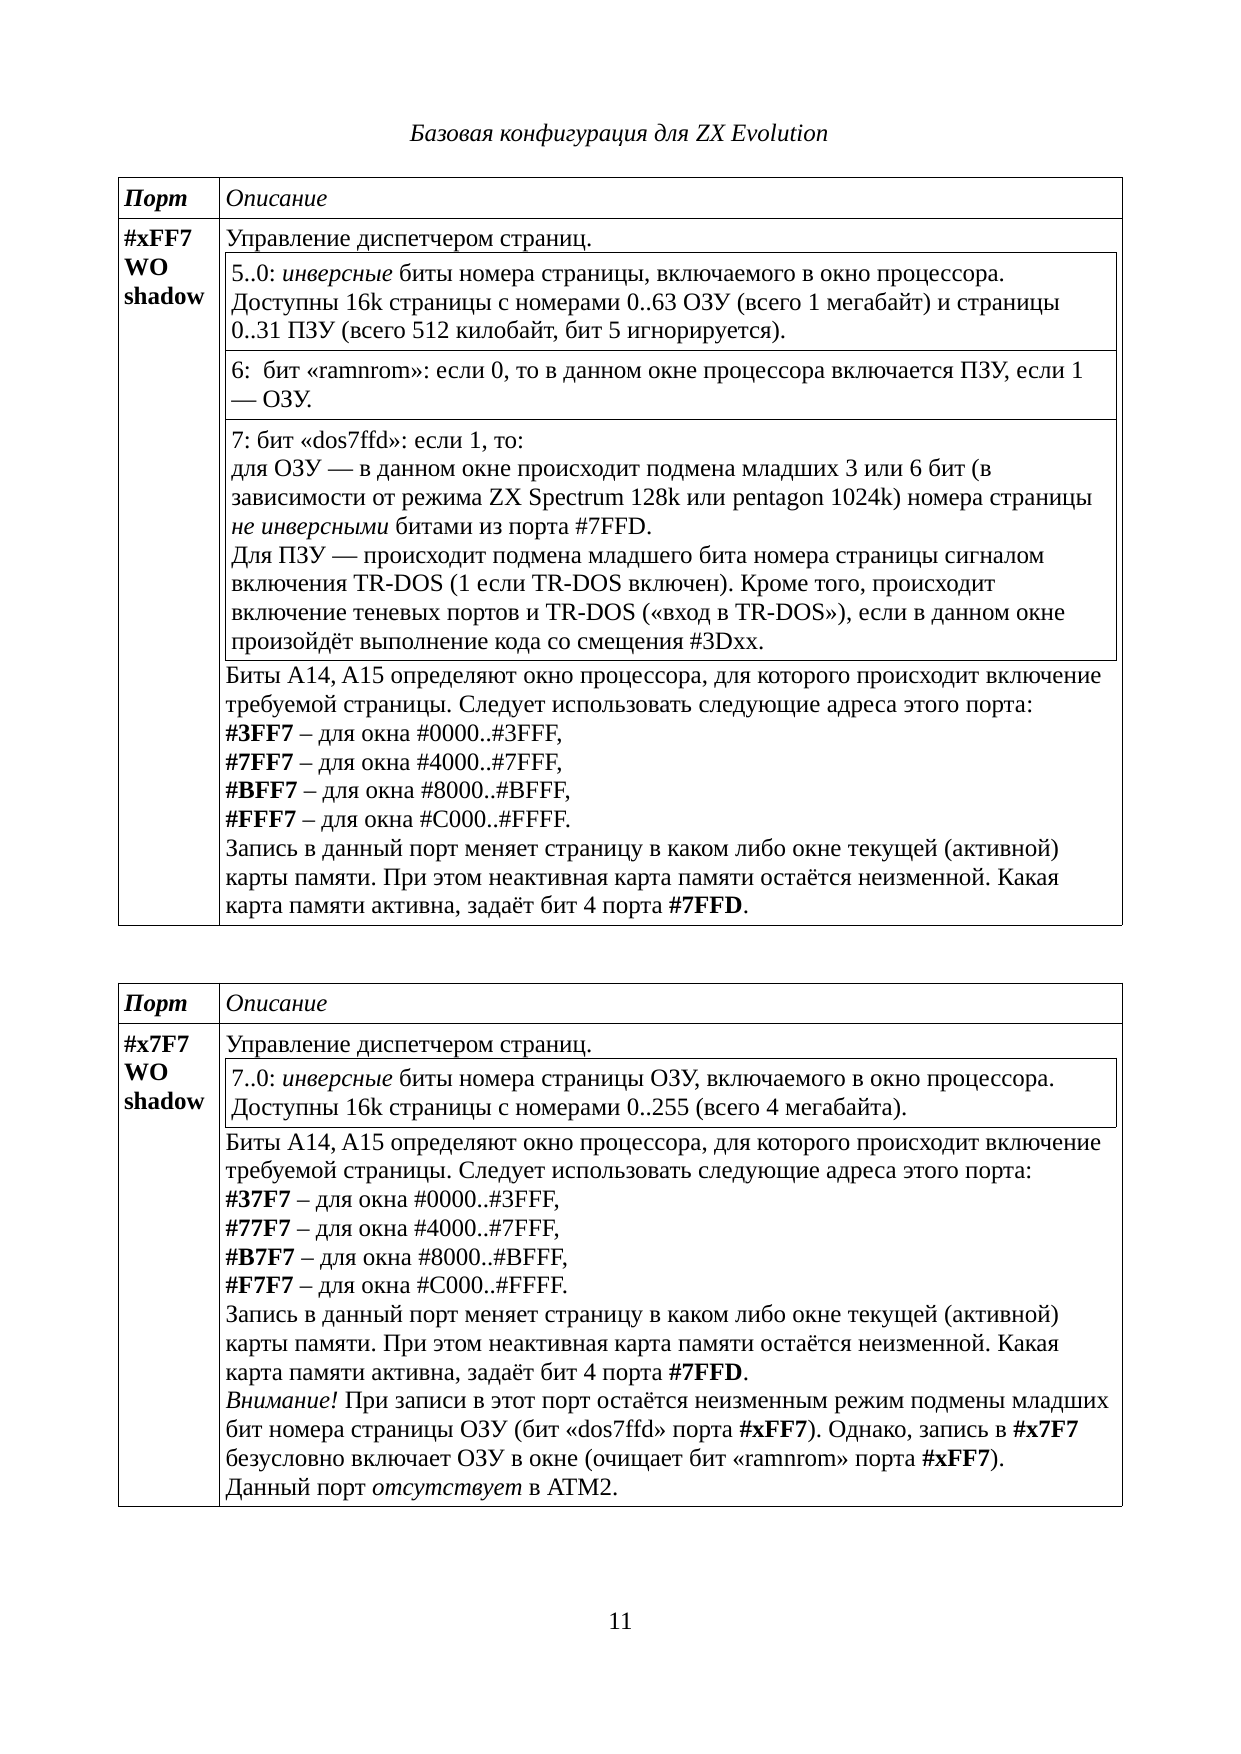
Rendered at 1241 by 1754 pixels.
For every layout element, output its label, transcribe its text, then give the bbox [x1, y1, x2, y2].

table_header Описание [220, 178, 1122, 217]
table_header Порт [119, 178, 219, 217]
table_cell 7: бит «dos7ffd»: если 1, то: для ОЗУ — в данном окне происходит подмена младших 3 или 6 бит (в зависимости от режима ZX Spectrum 128k или pentagon 1024k) номера страницы не инверсными битами из порта #7FFD. Для ПЗУ — происходит подмена младшего бита номера страницы сигналом включения TR-DOS (1 если TR-DOS включен). Кроме того, происходит включение теневых портов и TR-DOS («вход в TR-DOS»), если в данном окне произойдёт выполнение кода со смещения #3Dxx. [226, 420, 1116, 660]
table_cell Управление диспетчером страниц. Биты A14, A15 определяют окно процессора, для которого происходит включение требуемой страницы. Следует использовать следующие адреса этого порта: #37F7 – для окна #0000..#3FFF, #77F7 – для окна #4000..#7FFF, #B7F7 – для окна #8000..#BFFF, #F7F7 – для окна #C000..#FFFF. Запись в данный порт меняет страницу в каком либо окне текущей (активной) карты памяти. При этом неактивная карта памяти остаётся неизменной. Какая карта памяти активна, задаёт бит 4 порта #7FFD. Внимание! При записи в этот порт остаётся неизменным режим подмены младших бит номера страницы ОЗУ (бит «dos7ffd» порта #xFF7). Однако, запись в #x7F7 безусловно включает ОЗУ в окне (очищает бит «ramnrom» порта #xFF7). Данный порт отсутствует в ATM2. [220, 1024, 1122, 1506]
table_cell #x7F7 WO shadow [119, 1024, 219, 1506]
table_header 7..0: инверсные биты номера страницы ОЗУ, включаемого в окно процессора. Доступны 16k страницы с номерами 0..255 (всего 4 мегабайта). [226, 1059, 1116, 1127]
table_header 5..0: инверсные биты номера страницы, включаемого в окно процессора. Доступны 16k страницы с номерами 0..63 ОЗУ (всего 1 мегабайт) и страницы 0..31 ПЗУ (всего 512 килобайт, бит 5 игнорируется). [226, 253, 1116, 350]
table_cell Управление диспетчером страниц. Биты A14, A15 определяют окно процессора, для которого происходит включение требуемой страницы. Следует использовать следующие адреса этого порта: #3FF7 – для окна #0000..#3FFF, #7FF7 – для окна #4000..#7FFF, #BFF7 – для окна #8000..#BFFF, #FFF7 – для окна #C000..#FFFF. Запись в данный порт меняет страницу в каком либо окне текущей (активной) карты памяти. При этом неактивная карта памяти остаётся неизменной. Какая карта памяти активна, задаёт бит 4 порта #7FFD. [220, 219, 1122, 925]
table_header Порт [119, 984, 219, 1023]
table_cell 6: бит «ramnrom»: если 0, то в данном окне процессора включается ПЗУ, если 1 — ОЗУ. [226, 351, 1116, 419]
table_header Описание [220, 984, 1122, 1023]
table_cell #xFF7 WO shadow [119, 219, 219, 925]
